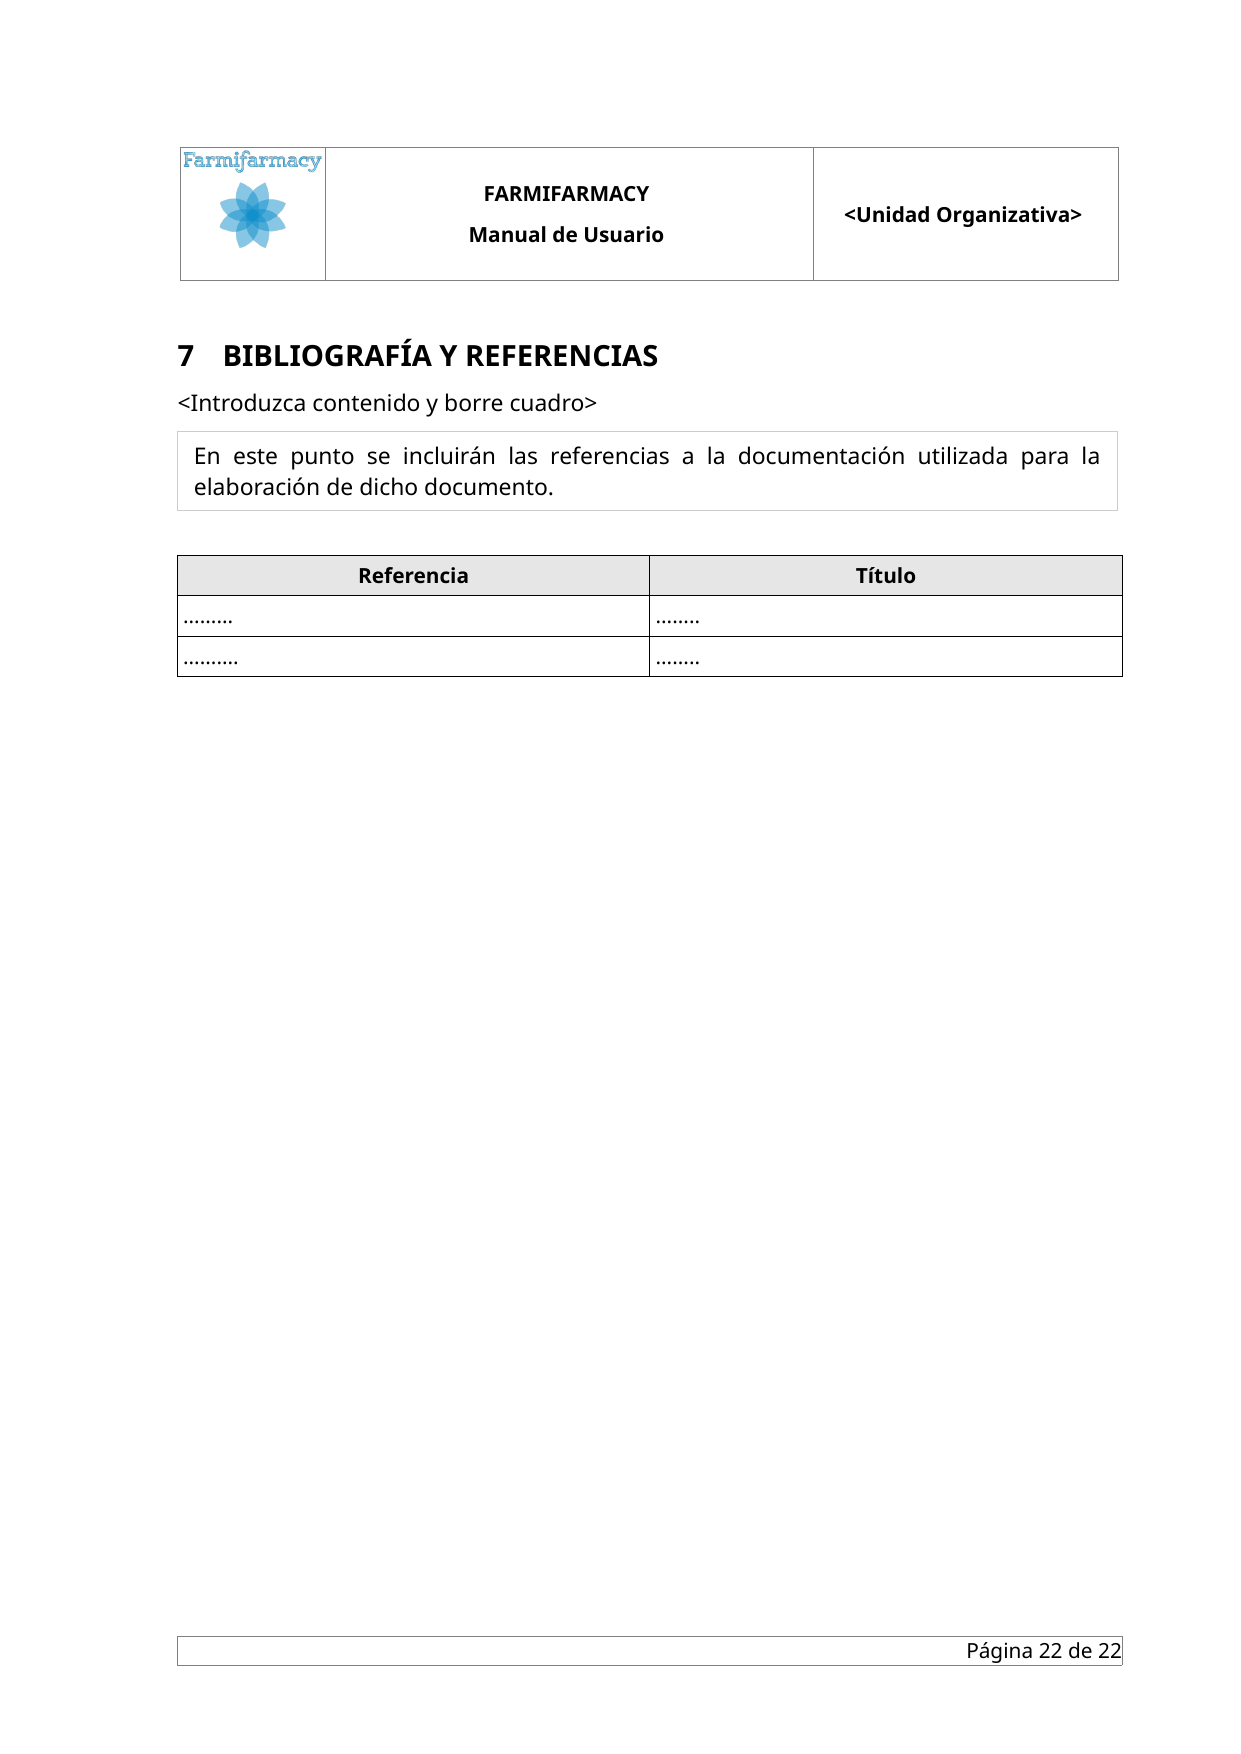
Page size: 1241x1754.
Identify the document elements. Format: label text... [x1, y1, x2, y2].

text En este punto se incluirán las referencias a la documentación utilizada para la elaboración de dicho documento. [194, 440, 1101, 502]
table_header Título [650, 556, 1122, 595]
table_cell ......... [178, 596, 649, 636]
subtitle BIBLIOGRAFÍA Y REFERENCIAS [177, 335, 1122, 374]
table_cell ........ [650, 596, 1122, 636]
text <Introduzca contenido y borre cuadro> [177, 387, 1122, 418]
table_cell .......... [178, 637, 649, 676]
table_cell ........ [650, 637, 1122, 676]
table_header Referencia [178, 556, 649, 595]
